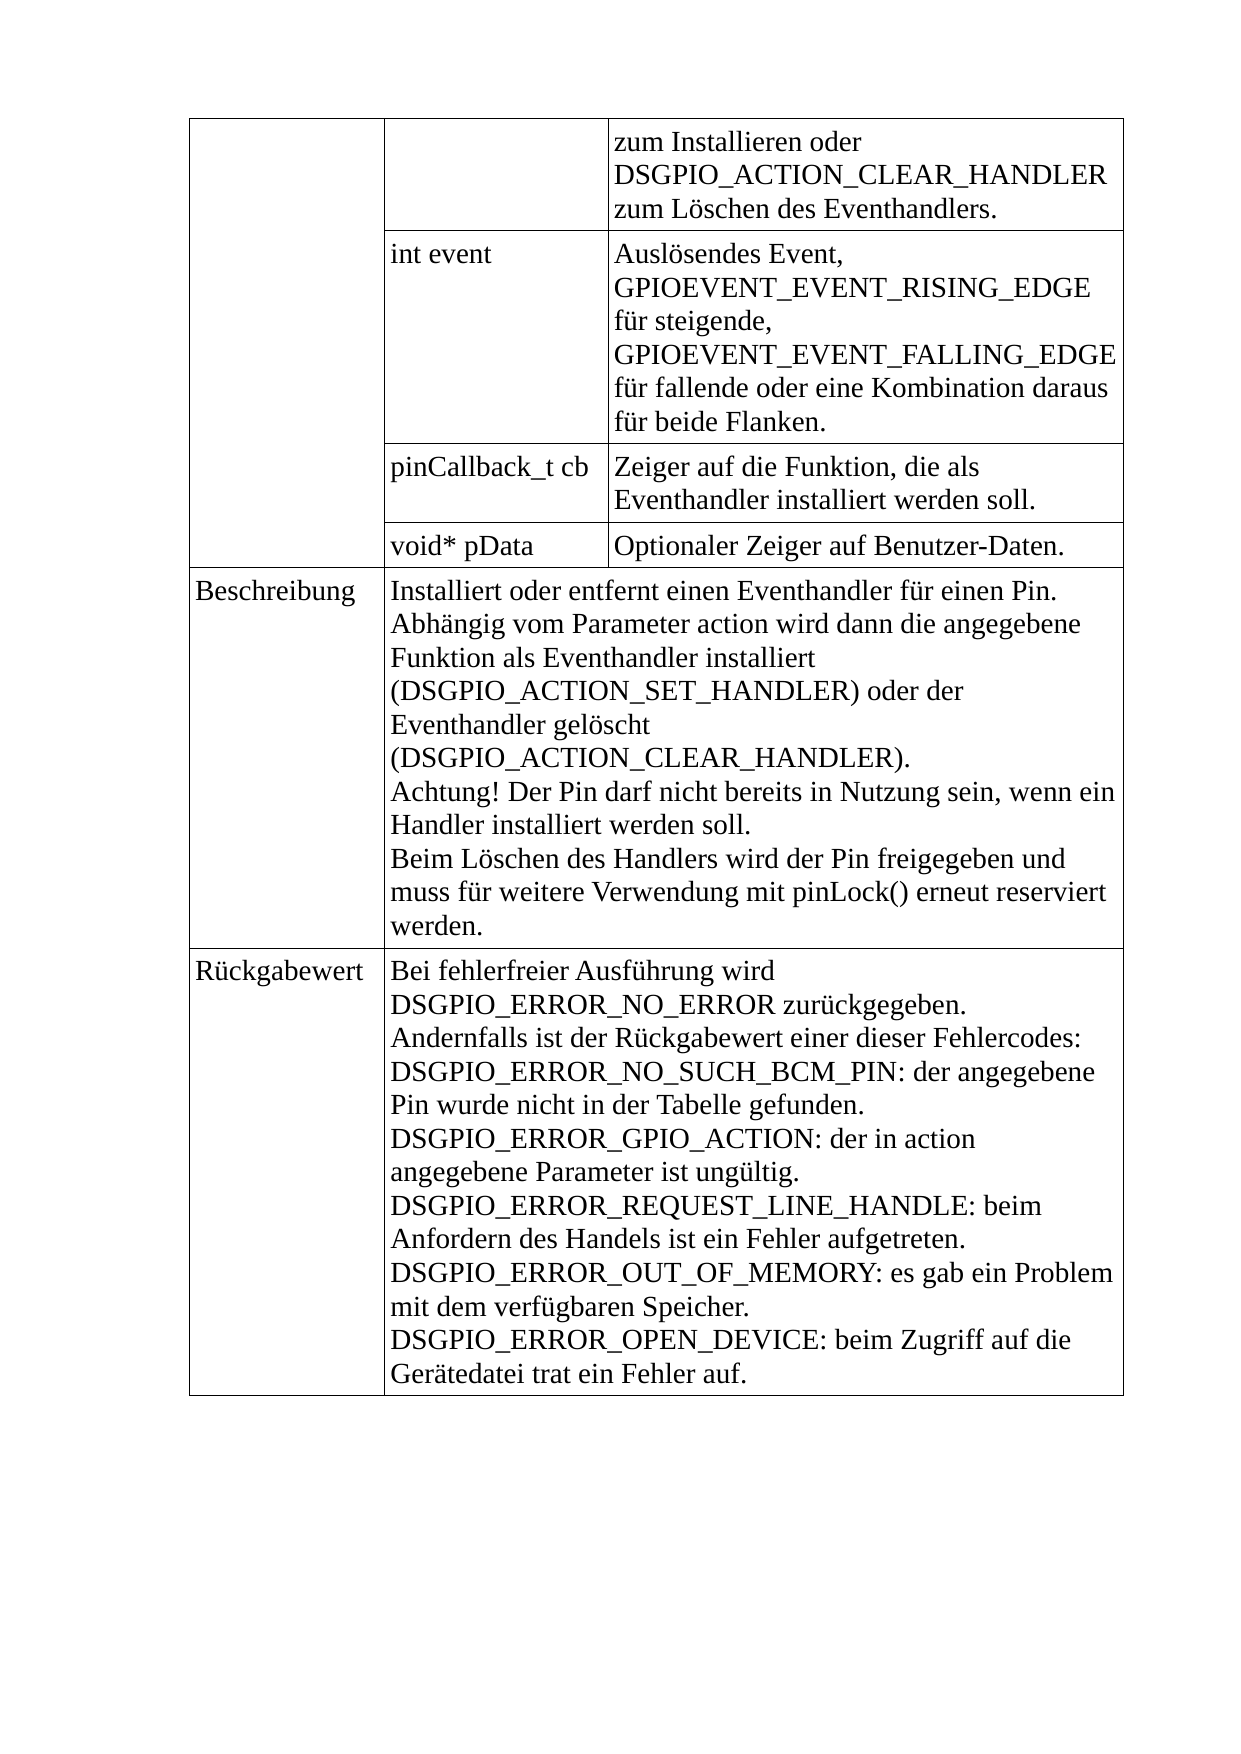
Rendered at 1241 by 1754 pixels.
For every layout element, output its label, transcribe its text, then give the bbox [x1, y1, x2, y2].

table_cell zum Installieren oder DSGPIO_ACTION_CLEAR_HANDLER zum Löschen des Eventhandlers. [609, 119, 1123, 230]
table_cell int event [385, 231, 608, 443]
table_header [190, 119, 384, 567]
table_cell Optionaler Zeiger auf Benutzer-Daten. [609, 523, 1123, 567]
table_cell void* pData [385, 523, 608, 567]
table_cell Installiert oder entfernt einen Eventhandler für einen Pin. Abhängig vom Parameter action wird dann die angegebene Funktion als Eventhandler installiert (DSGPIO_ACTION_SET_HANDLER) oder der Eventhandler gelöscht (DSGPIO_ACTION_CLEAR_HANDLER). Achtung! Der Pin darf nicht bereits in Nutzung sein, wenn ein Handler installiert werden soll. Beim Löschen des Handlers wird der Pin freigegeben und muss für weitere Verwendung mit pinLock() erneut reserviert werden. [385, 568, 1123, 947]
table_cell Rückgabewert [190, 949, 384, 1395]
table_cell Zeiger auf die Funktion, die als Eventhandler installiert werden soll. [609, 444, 1123, 522]
table_cell Bei fehlerfreier Ausführung wird DSGPIO_ERROR_NO_ERROR zurückgegeben. Andernfalls ist der Rückgabewert einer dieser Fehlercodes: DSGPIO_ERROR_NO_SUCH_BCM_PIN: der angegebene Pin wurde nicht in der Tabelle gefunden. DSGPIO_ERROR_GPIO_ACTION: der in action angegebene Parameter ist ungültig. DSGPIO_ERROR_REQUEST_LINE_HANDLE: beim Anfordern des Handels ist ein Fehler aufgetreten. DSGPIO_ERROR_OUT_OF_MEMORY: es gab ein Problem mit dem verfügbaren Speicher. DSGPIO_ERROR_OPEN_DEVICE: beim Zugriff auf die Gerätedatei trat ein Fehler auf. [385, 949, 1123, 1395]
table_cell [385, 119, 608, 230]
table_cell pinCallback_t cb [385, 444, 608, 522]
table_cell Beschreibung [190, 568, 384, 947]
table_cell Auslösendes Event, GPIOEVENT_EVENT_RISING_EDGE für steigende, GPIOEVENT_EVENT_FALLING_EDGE für fallende oder eine Kombination daraus für beide Flanken. [609, 231, 1123, 443]
